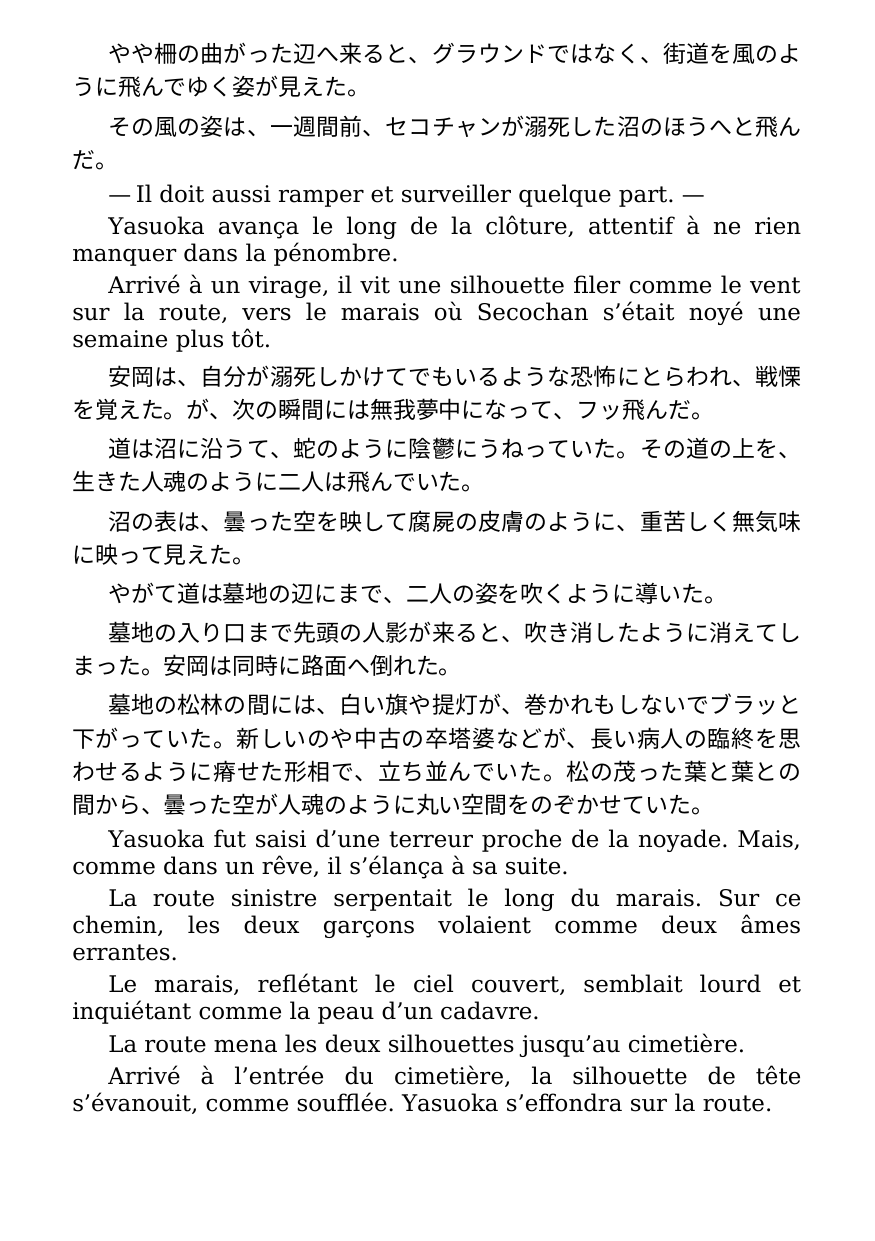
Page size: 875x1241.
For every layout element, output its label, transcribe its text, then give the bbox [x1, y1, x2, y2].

text Yasuoka fut saisi d’une terreur proche de la noyade. Mais, comme dans un rêve, il s’élança à sa suite. [72, 826, 802, 879]
text やがて道は墓地の辺にまで、二人の姿を吹くように導いた。 [72, 576, 802, 609]
text La route sinistre serpentait le long du marais. Sur ce chemin, les deux garçons volaient comme deux âmes errantes. [72, 886, 802, 966]
text Arrivé à l’entrée du cimetière, la silhouette de tête s’évanouit, comme soufflée. Yasuoka s’effondra sur la route. [72, 1063, 802, 1117]
text Arrivé à un virage, il vit une silhouette filer comme le vent sur la route, vers le marais où Secochan s’était noyé une semaine plus tôt. [72, 273, 802, 353]
text 沼の表は、曇った空を映して腐屍の皮膚のように、重苦しく無気味に映って見えた。 [72, 503, 802, 570]
text — Il doit aussi ramper et surveiller quelque part. — [72, 181, 802, 207]
text その風の姿は、一週間前、セコチャンが溺死した沼のほうへと飛んだ。 [72, 108, 802, 175]
text やや柵の曲がった辺へ来ると、グラウンドではなく、街道を風のように飛んでゆく姿が見えた。 [72, 36, 802, 102]
text 道は沼に沿うて、蛇のように陰鬱にうねっていた。その道の上を、生きた人魂のように二人は飛んでいた。 [72, 431, 802, 497]
text La route mena les deux silhouettes jusqu’au cimetière. [72, 1031, 802, 1057]
text Yasuoka avança le long de la clôture, attentif à ne rien manquer dans la pénombre. [72, 213, 802, 267]
text 墓地の松林の間には、白い旗や提灯が、巻かれもしないでブラッと下がっていた。新しいのや中古の卒塔婆などが、長い病人の臨終を思わせるように瘠せた形相で、立ち並んでいた。松の茂った葉と葉との間から、曇った空が人魂のように丸い空間をのぞかせていた。 [72, 687, 802, 820]
text 墓地の入り口まで先頭の人影が来ると、吹き消したように消えてしまった。安岡は同時に路面へ倒れた。 [72, 615, 802, 681]
text Le marais, reflétant le ciel couvert, semblait lourd et inquiétant comme la peau d’un cadavre. [72, 971, 802, 1025]
text 安岡は、自分が溺死しかけてでもいるような恐怖にとらわれ、戦慄を覚えた。が、次の瞬間には無我夢中になって、フッ飛んだ。 [72, 359, 802, 425]
